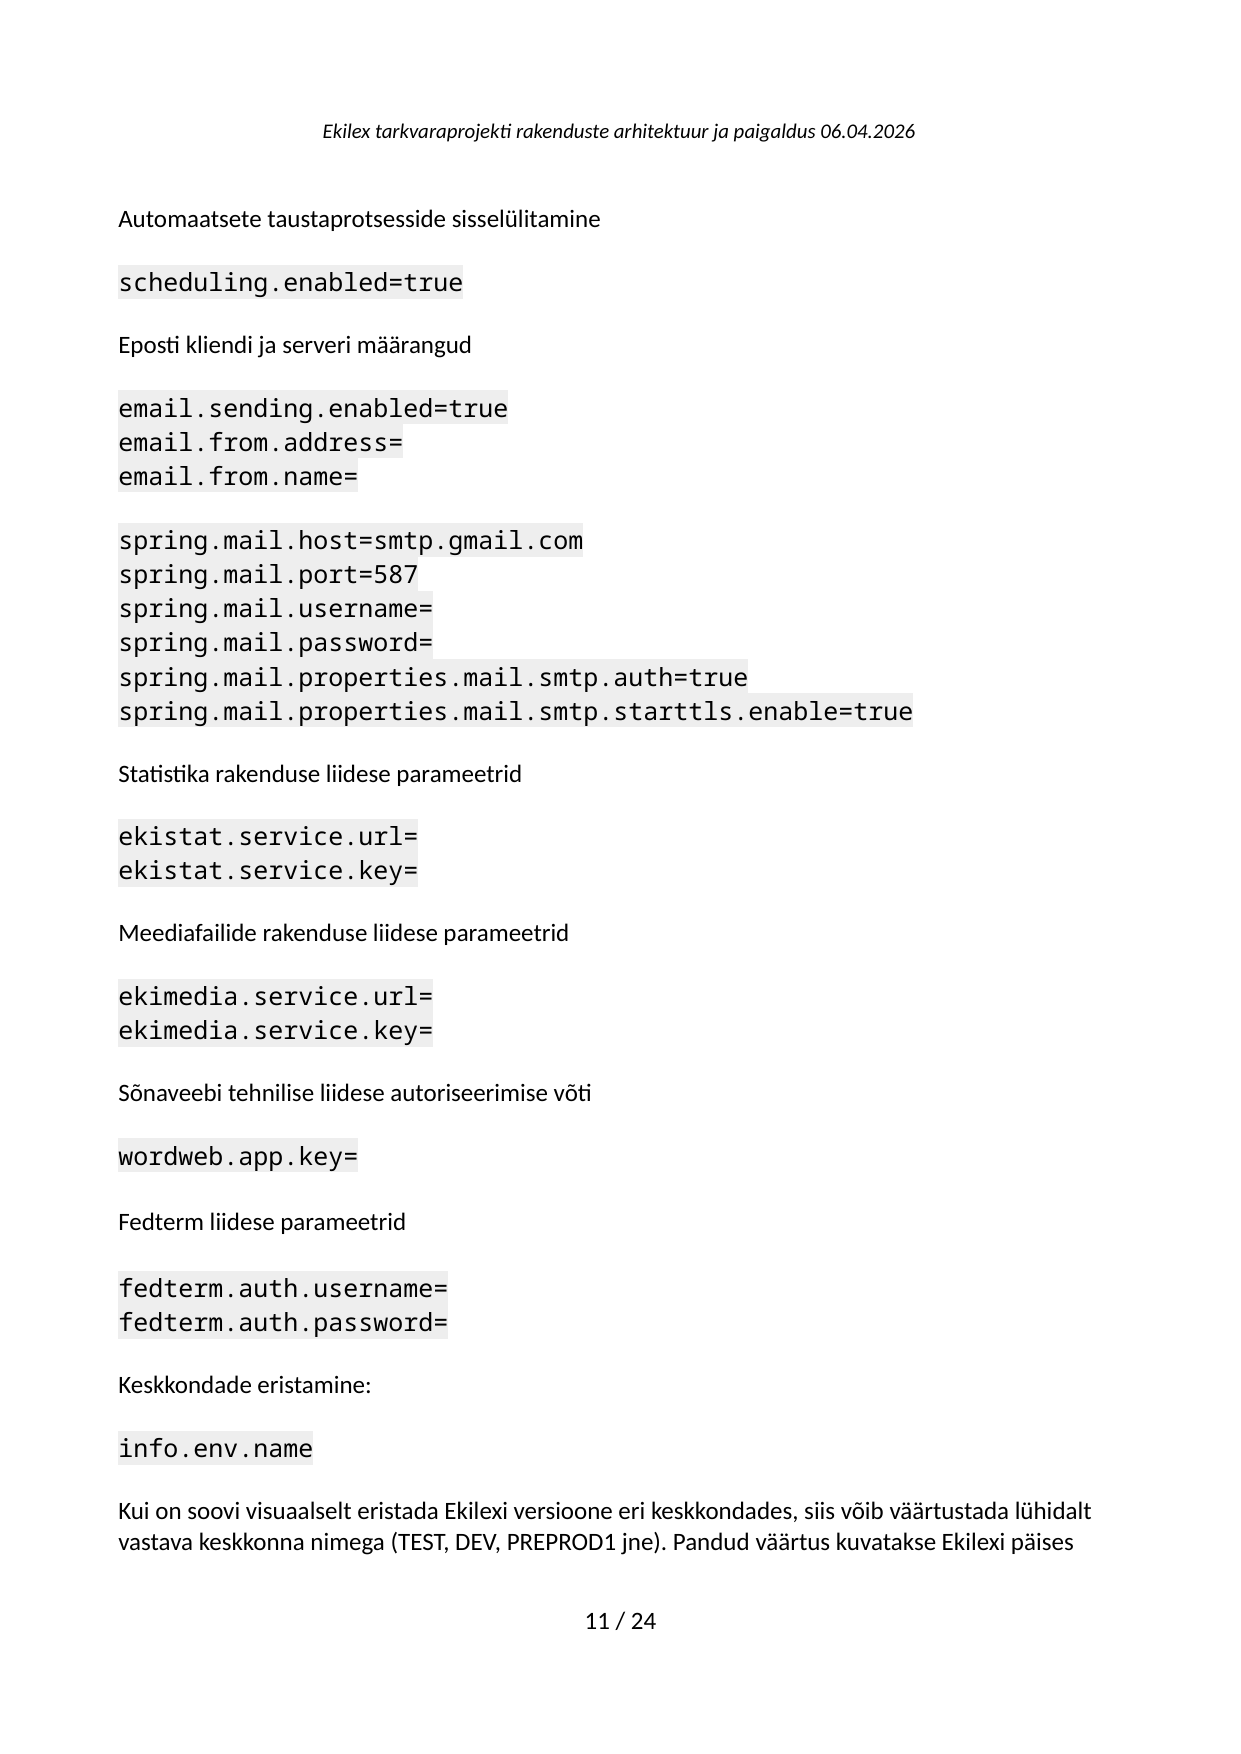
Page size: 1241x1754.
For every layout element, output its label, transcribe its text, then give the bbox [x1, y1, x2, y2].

text Meediafailide rakenduse liidese parameetrid [118, 917, 1122, 948]
text ekistat.service.url= [118, 819, 1122, 853]
text email.sending.enabled=true [118, 390, 1122, 424]
text scheduling.enabled=true [118, 264, 1122, 299]
text spring.mail.properties.mail.smtp.starttls.enable=true [118, 693, 1122, 727]
text Keskkondade eristamine: [118, 1369, 1122, 1400]
text fedterm.auth.password= [118, 1305, 1122, 1339]
text ekistat.service.key= [118, 853, 1122, 887]
text Automaatsete taustaprotsesside sisselülitamine [118, 203, 1122, 234]
text info.env.name [118, 1431, 1122, 1465]
text Eposti kliendi ja serveri määrangud [118, 329, 1122, 360]
text wordweb.app.key= [118, 1138, 1122, 1172]
text spring.mail.password= [118, 625, 1122, 659]
text spring.mail.host=smtp.gmail.com [118, 523, 1122, 557]
text spring.mail.port=587 [118, 557, 1122, 591]
text ekimedia.service.key= [118, 1013, 1122, 1047]
text Statistika rakenduse liidese parameetrid [118, 758, 1122, 788]
text Kui on soovi visuaalselt eristada Ekilexi versioone eri keskkondades, siis võib väärtustada lühidalt vastava keskkonna nimega (TEST, DEV, PREPROD1 jne). Pandud väärtus kuvatakse Ekilexi päises [118, 1495, 1122, 1556]
text spring.mail.properties.mail.smtp.auth=true [118, 659, 1122, 693]
text ekimedia.service.url= [118, 978, 1122, 1013]
text Sõnaveebi tehnilise liidese autoriseerimise võti [118, 1077, 1122, 1108]
text spring.mail.username= [118, 591, 1122, 625]
text fedterm.auth.username= [118, 1271, 1122, 1305]
text email.from.address= [118, 424, 1122, 458]
text email.from.name= [118, 458, 1122, 492]
text Fedterm liidese parameetrid [118, 1206, 1122, 1237]
